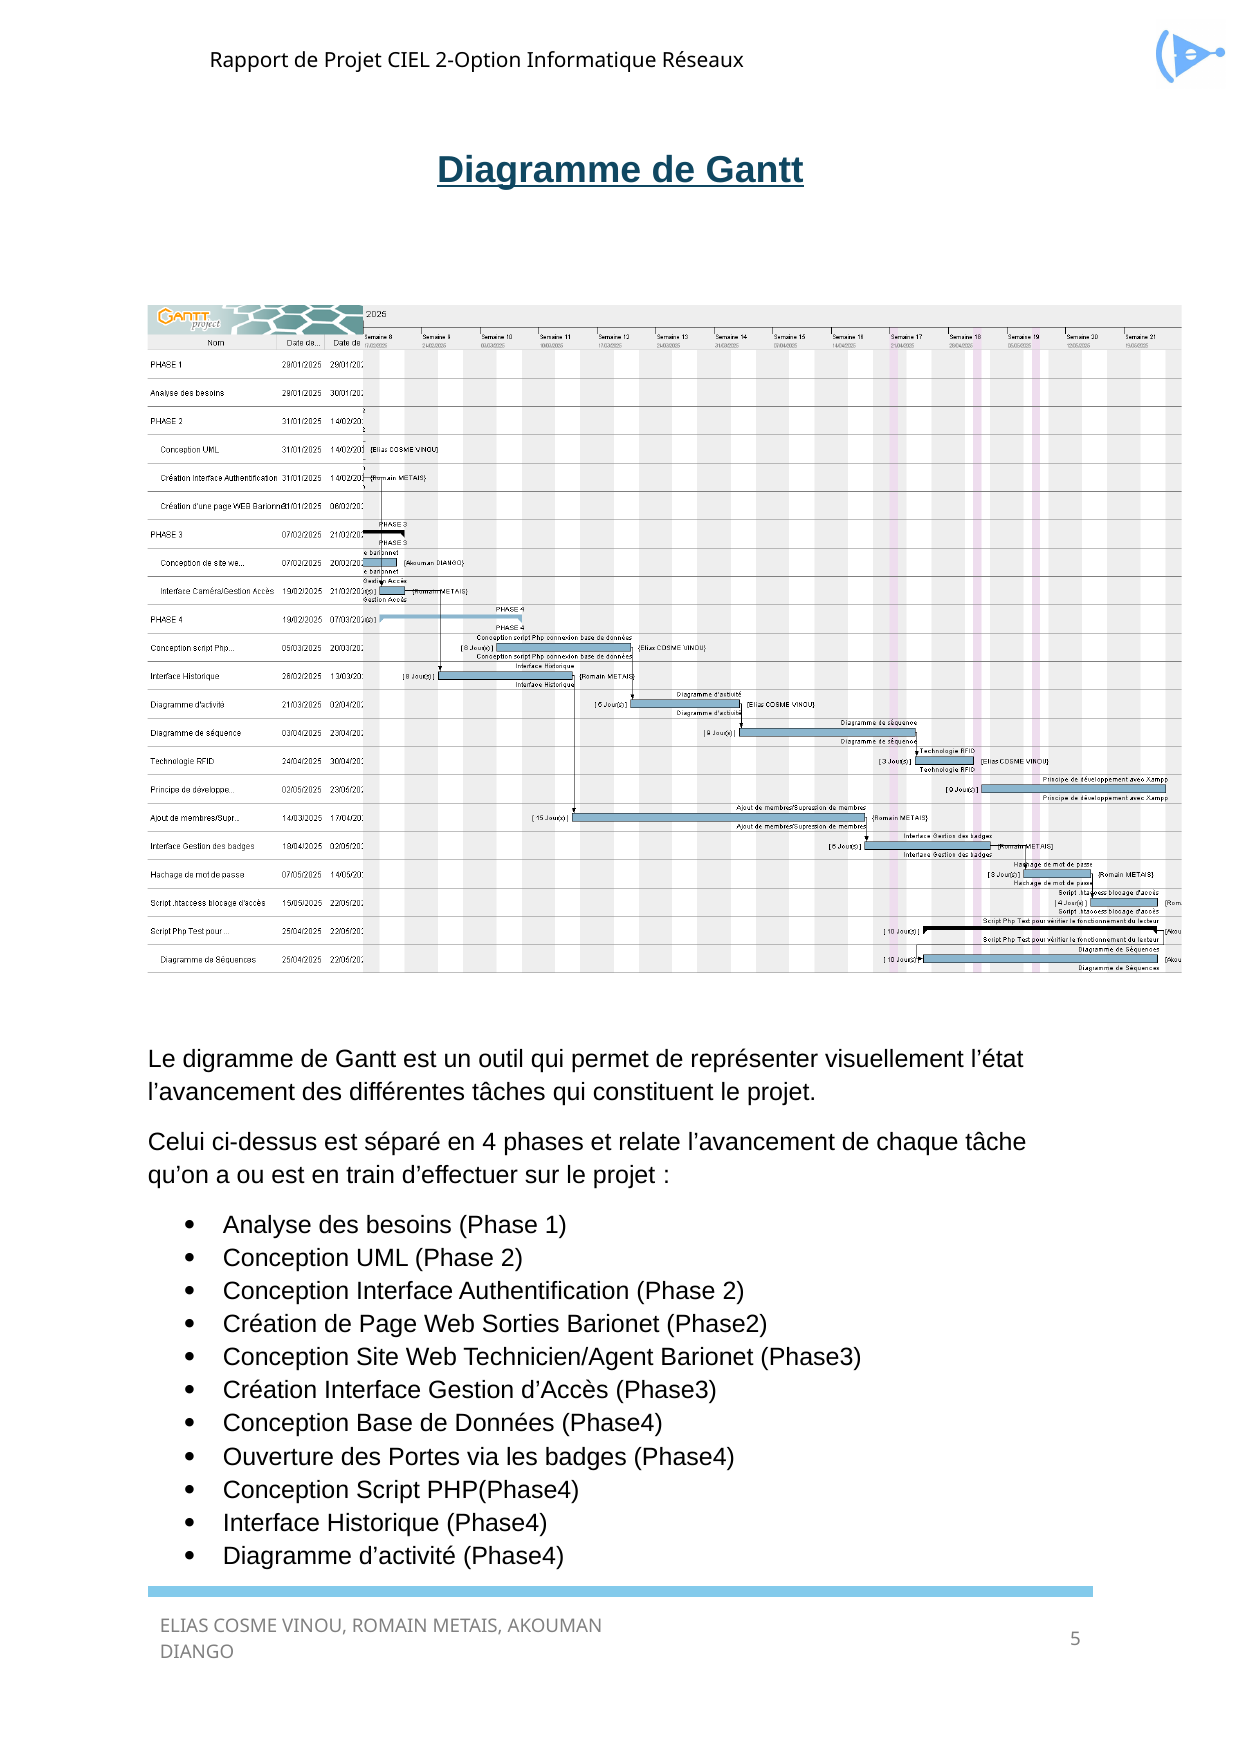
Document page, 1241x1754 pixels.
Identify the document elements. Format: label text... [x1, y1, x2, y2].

list Conception Interface Authentification (Phase 2) [185, 1276, 1093, 1305]
list Conception UML (Phase 2) [185, 1243, 1093, 1272]
list Création Interface Gestion d’Accès (Phase3) [185, 1375, 1093, 1404]
subtitle Diagramme de Gantt [148, 148, 1093, 191]
list Conception Base de Données (Phase4) [185, 1408, 1093, 1437]
list Conception Site Web Technicien/Agent Barionet (Phase3) [185, 1342, 1093, 1371]
list Ouverture des Portes via les badges (Phase4) [185, 1442, 1093, 1470]
list Analyse des besoins (Phase 1) [185, 1210, 1093, 1238]
list Interface Historique (Phase4) [185, 1508, 1093, 1537]
list Conception Script PHP(Phase4) [185, 1475, 1093, 1503]
list Diagramme d’activité (Phase4) [185, 1541, 1093, 1570]
text Le digramme de Gantt est un outil qui permet de représenter visuellement l’état l’avancement des différentes tâches qui constituent le projet. [148, 1044, 1093, 1106]
text Celui ci-dessus est séparé en 4 phases et relate l’avancement de chaque tâche qu’on a ou est en train d’effectuer sur le projet : [148, 1127, 1093, 1189]
list Création de Page Web Sorties Barionet (Phase2) [185, 1309, 1093, 1338]
